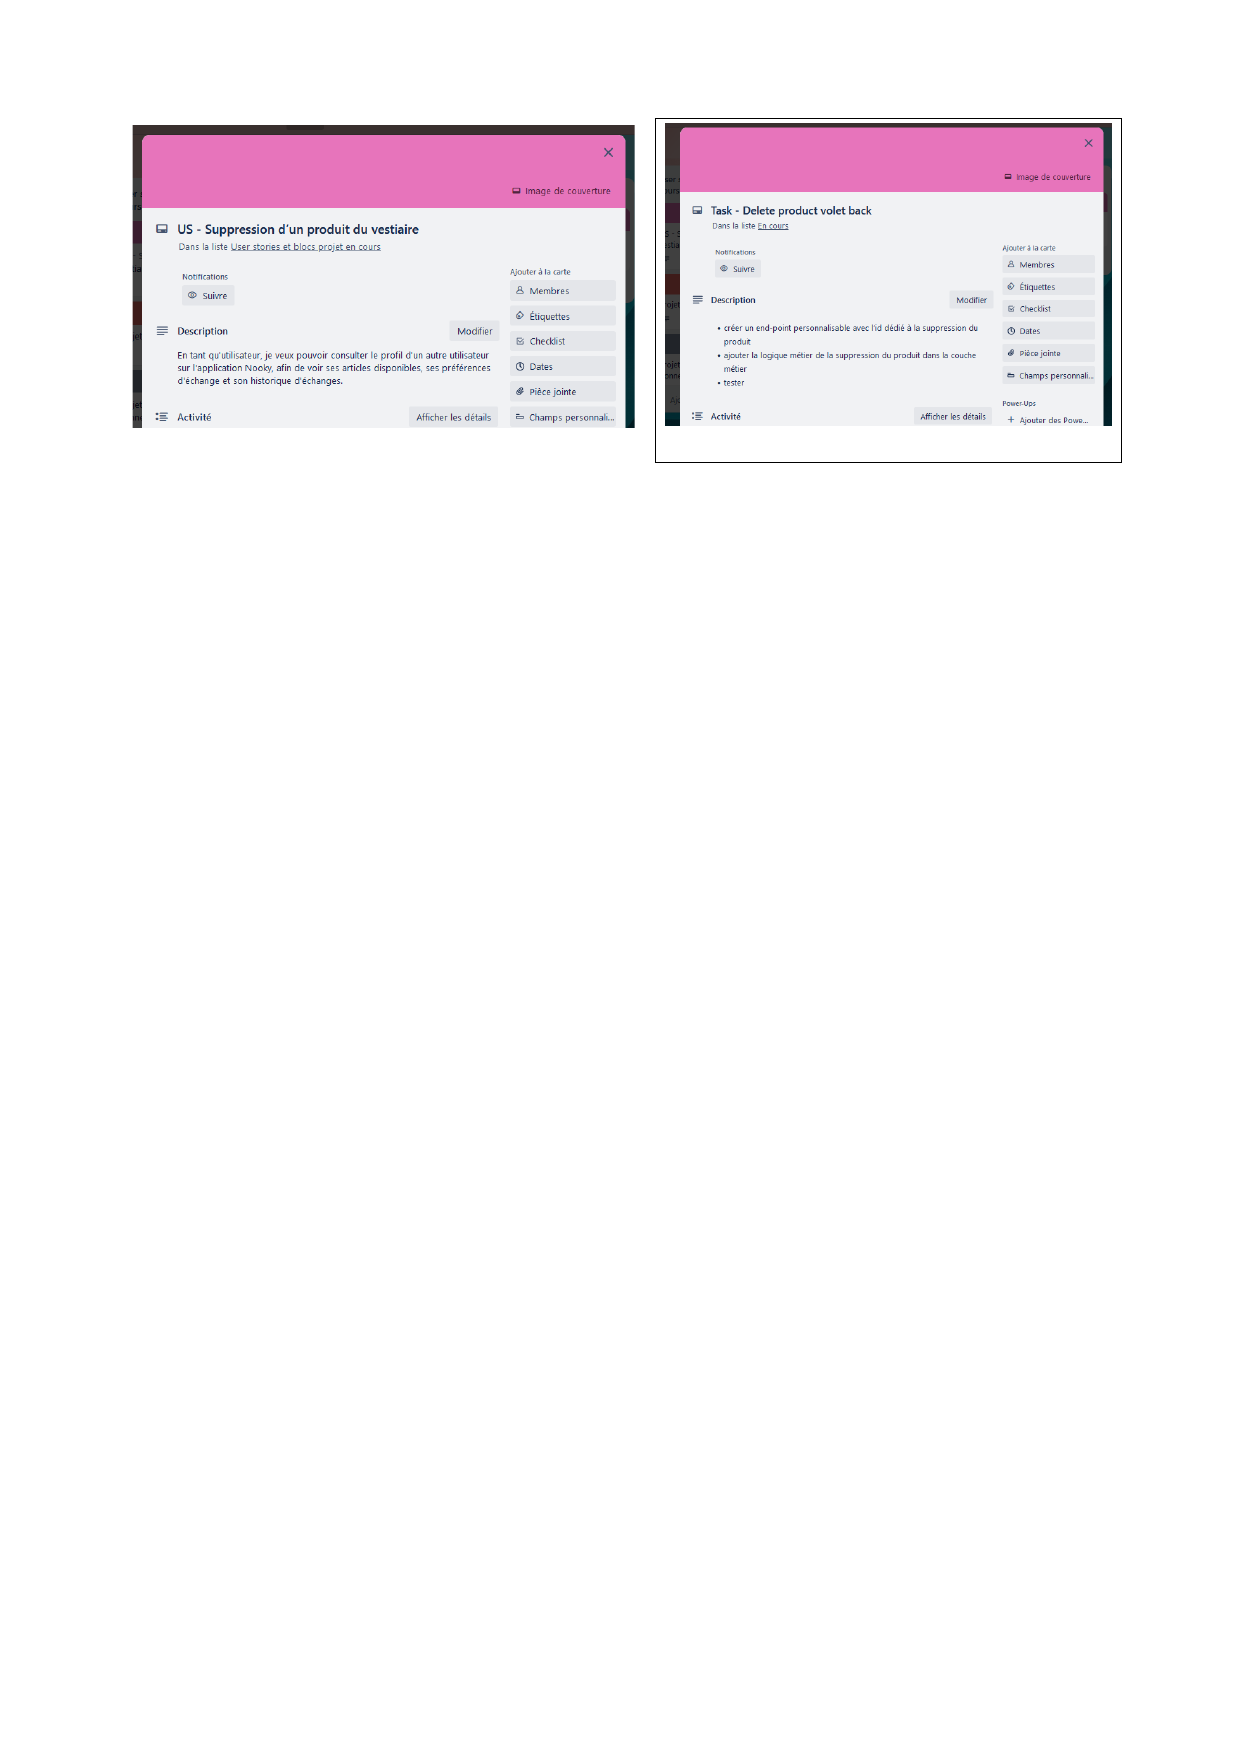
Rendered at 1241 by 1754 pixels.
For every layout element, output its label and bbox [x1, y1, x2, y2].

table_cell [656, 119, 1121, 462]
table_cell [118, 118, 655, 462]
picture [132, 125, 635, 428]
picture [665, 123, 1112, 426]
